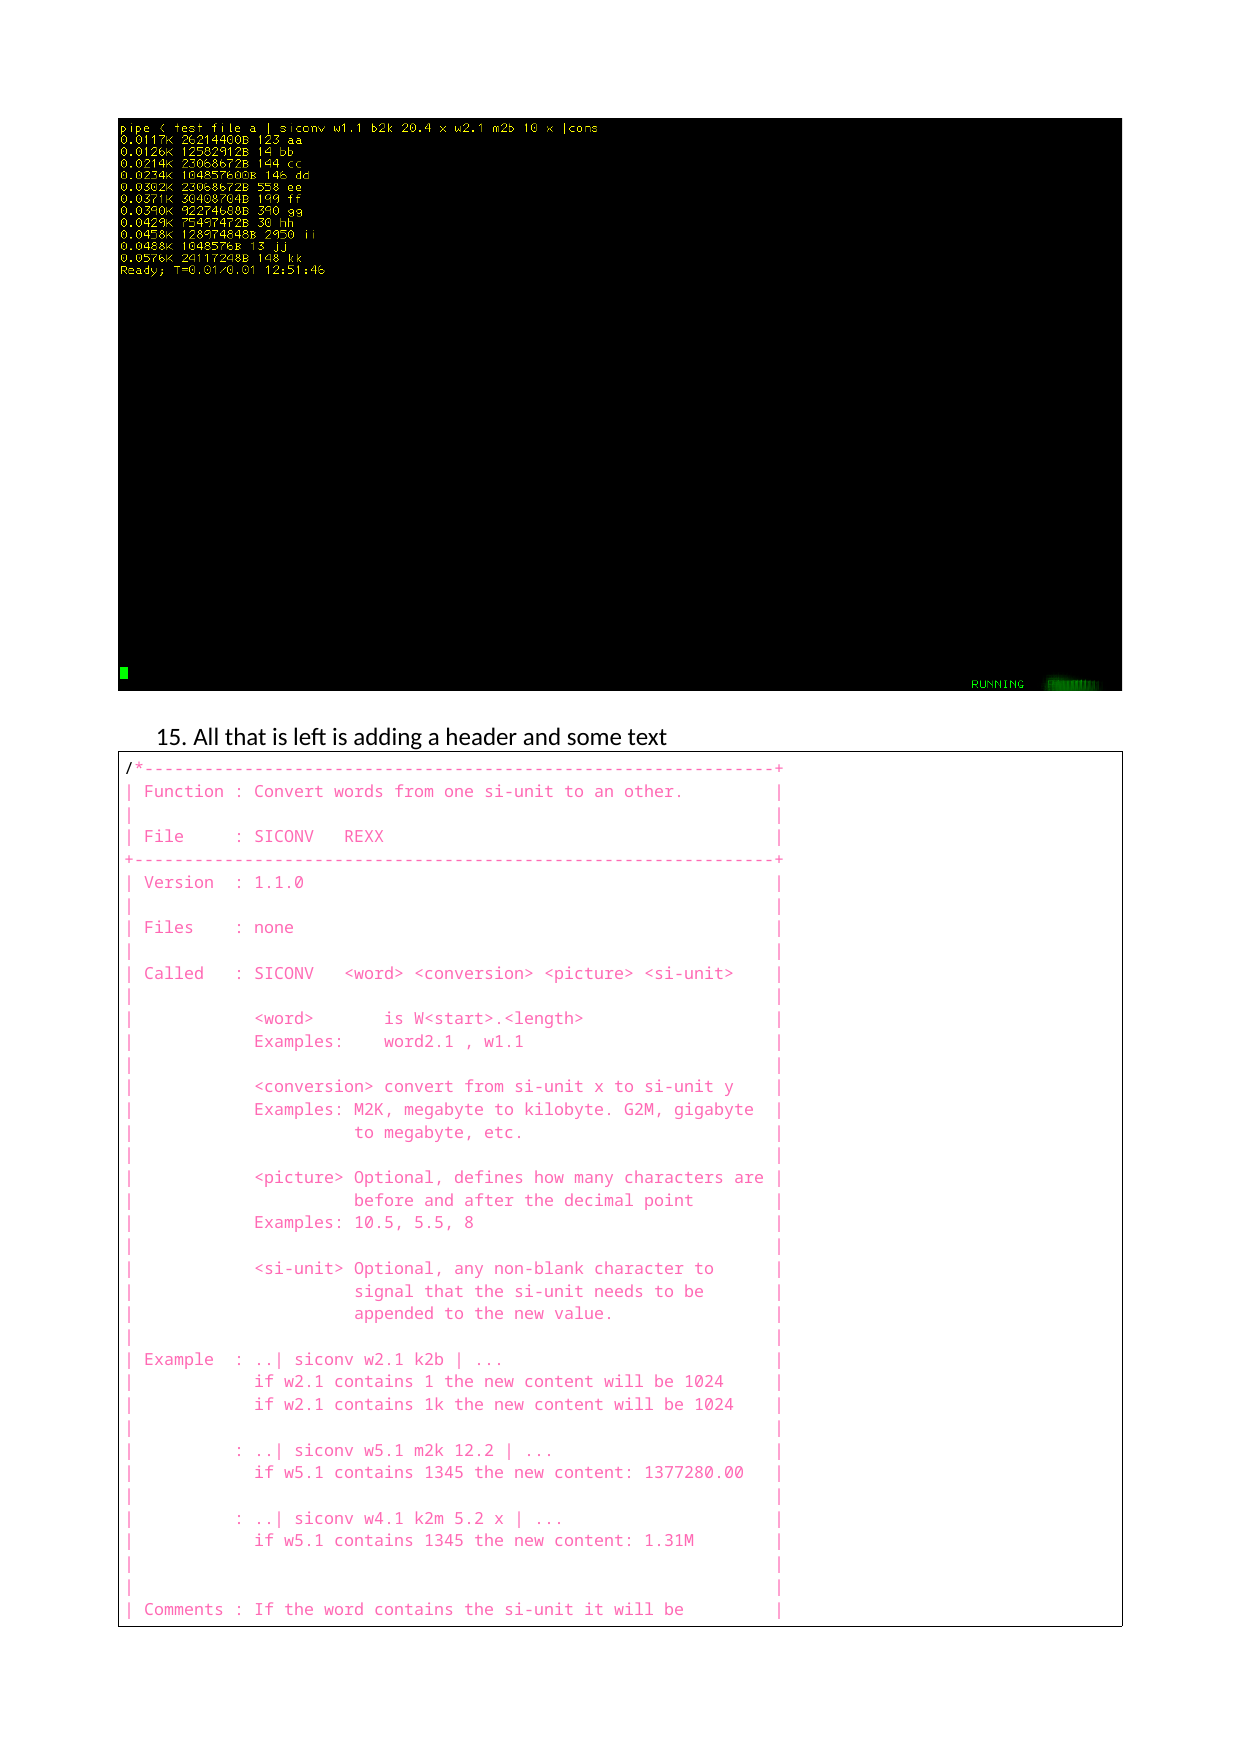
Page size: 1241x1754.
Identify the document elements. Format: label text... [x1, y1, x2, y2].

table_header /*---------------------------------------------------------------+ | Function : Convert words from one si-unit to an other. | | | | File : SICONV REXX | +----------------------------------------------------------------+ | Version : 1.1.0 | | | | Files : none | | | | Called : SICONV <word> <conversion> <picture> <si-unit> | | | | <word> is W<start>.<length> | | Examples: word2.1 , w1.1 | | | | <conversion> convert from si-unit x to si-unit y | | Examples: M2K, megabyte to kilobyte. G2M, gigabyte | | to megabyte, etc. | | | | <picture> Optional, defines how many characters are | | before and after the decimal point | | Examples: 10.5, 5.5, 8 | | | | <si-unit> Optional, any non-blank character to | | signal that the si-unit needs to be | | appended to the new value. | | | | Example : ..| siconv w2.1 k2b | ... | | if w2.1 contains 1 the new content will be 1024 | | if w2.1 contains 1k the new content will be 1024 | | | | : ..| siconv w5.1 m2k 12.2 | ... | | if w5.1 contains 1345 the new content: 1377280.00 | | | | : ..| siconv w4.1 k2m 5.2 x | ... | | if w5.1 contains 1345 the new content: 1.31M | | | | | | Comments : If the word contains the si-unit it will be | [119, 752, 1122, 1626]
picture [118, 118, 1123, 691]
list All that is left is adding a header and some text [156, 721, 1122, 751]
